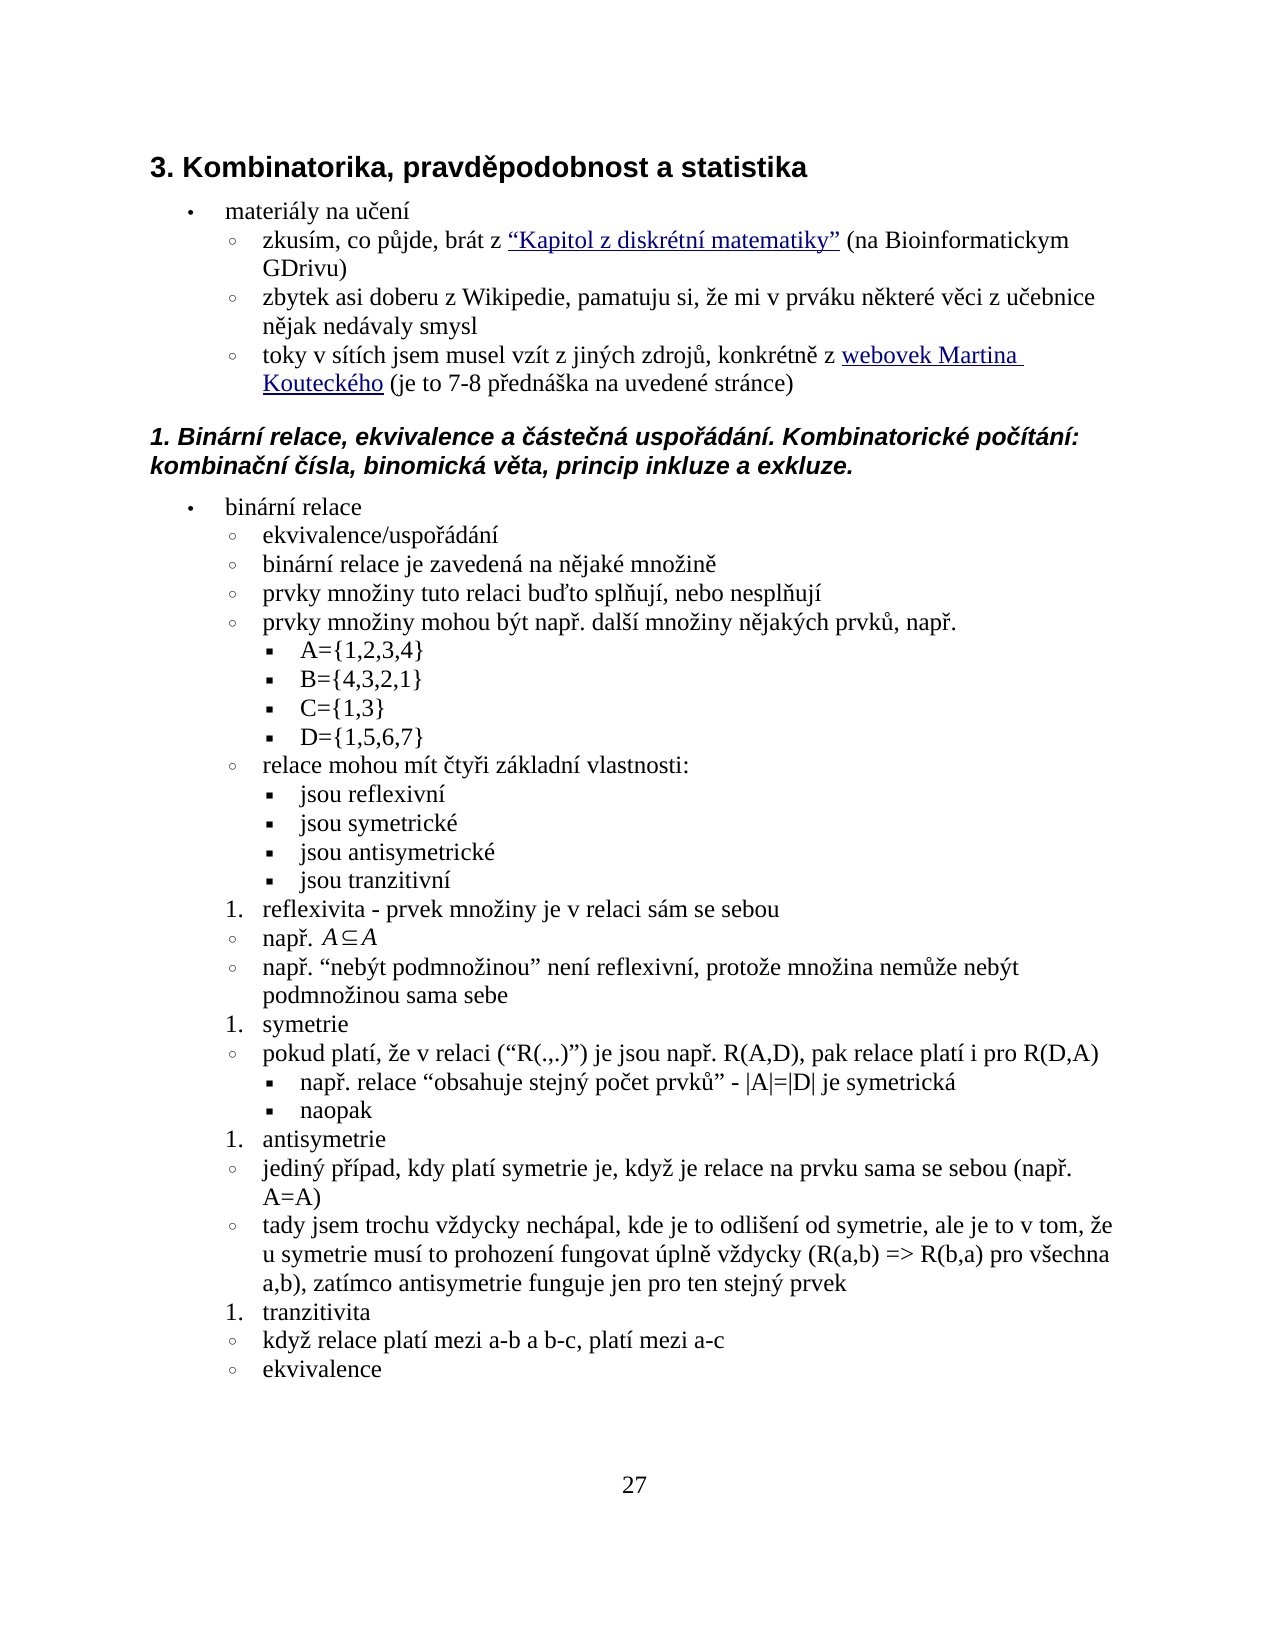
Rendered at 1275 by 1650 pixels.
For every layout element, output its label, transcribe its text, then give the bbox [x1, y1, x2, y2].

list toky v sítích jsem musel vzít z jiných zdrojů, konkrétně z webovek Martina Kouteckého (je to 7-8 přednáška na uvedené stránce) [225, 340, 1125, 397]
list pokud platí, že v relaci (“R(.,.)”) je jsou např. R(A,D), pak relace platí i pro R(D,A) [225, 1038, 1125, 1067]
list jediný případ, kdy platí symetrie je, když je relace na prvku sama se sebou (např. A=A) [225, 1153, 1125, 1211]
subtitle 1. Binární relace, ekvivalence a částečná uspořádání. Kombinatorické počítání: kombinační čísla, binomická věta, princip inkluze a exkluze. [150, 422, 1125, 479]
list C={1,3} [262, 693, 1125, 722]
list D={1,5,6,7} [262, 722, 1125, 751]
list tady jsem trochu vždycky nechápal, kde je to odlišení od symetrie, ale je to v tom, že u symetrie musí to prohození fungovat úplně vždycky (R(a,b) => R(b,a) pro všechna a,b), zatímco antisymetrie funguje jen pro ten stejný prvek [225, 1211, 1125, 1297]
list zbytek asi doberu z Wikipedie, pamatuju si, že mi v prváku některé věci z učebnice nějak nedávaly smysl [225, 282, 1125, 340]
list když relace platí mezi a-b a b-c, platí mezi a-c [225, 1326, 1125, 1354]
list symetrie [225, 1009, 1125, 1038]
list naopak [262, 1096, 1125, 1124]
list prvky množiny mohou být např. další množiny nějakých prvků, např. [225, 607, 1125, 636]
list binární relace [187, 492, 1125, 521]
list relace mohou mít čtyři základní vlastnosti: [225, 751, 1125, 779]
list např. relace “obsahuje stejný počet prvků” - |A|=|D| je symetrická [262, 1067, 1125, 1096]
list např. [225, 923, 1125, 952]
list reflexivita - prvek množiny je v relaci sám se sebou [225, 894, 1125, 923]
list jsou symetrické [262, 808, 1125, 837]
list ekvivalence/uspořádání [225, 521, 1125, 549]
list antisymetrie [225, 1124, 1125, 1153]
list prvky množiny tuto relaci buďto splňují, nebo nesplňují [225, 578, 1125, 607]
list např. “nebýt podmnožinou” není reflexivní, protože množina nemůže nebýt podmnožinou sama sebe [225, 952, 1125, 1009]
list jsou tranzitivní [262, 866, 1125, 894]
list materiály na učení [187, 196, 1125, 225]
list ekvivalence [225, 1354, 1125, 1383]
list zkusím, co půjde, brát z “Kapitol z diskrétní matematiky” (na Bioinformatickym GDrivu) [225, 225, 1125, 282]
list jsou reflexivní [262, 779, 1125, 808]
list jsou antisymetrické [262, 837, 1125, 866]
list binární relace je zavedená na nějaké množině [225, 549, 1125, 578]
list A={1,2,3,4} [262, 636, 1125, 664]
list B={4,3,2,1} [262, 664, 1125, 693]
list tranzitivita [225, 1297, 1125, 1326]
subtitle 3. Kombinatorika, pravděpodobnost a statistika [150, 150, 1125, 183]
